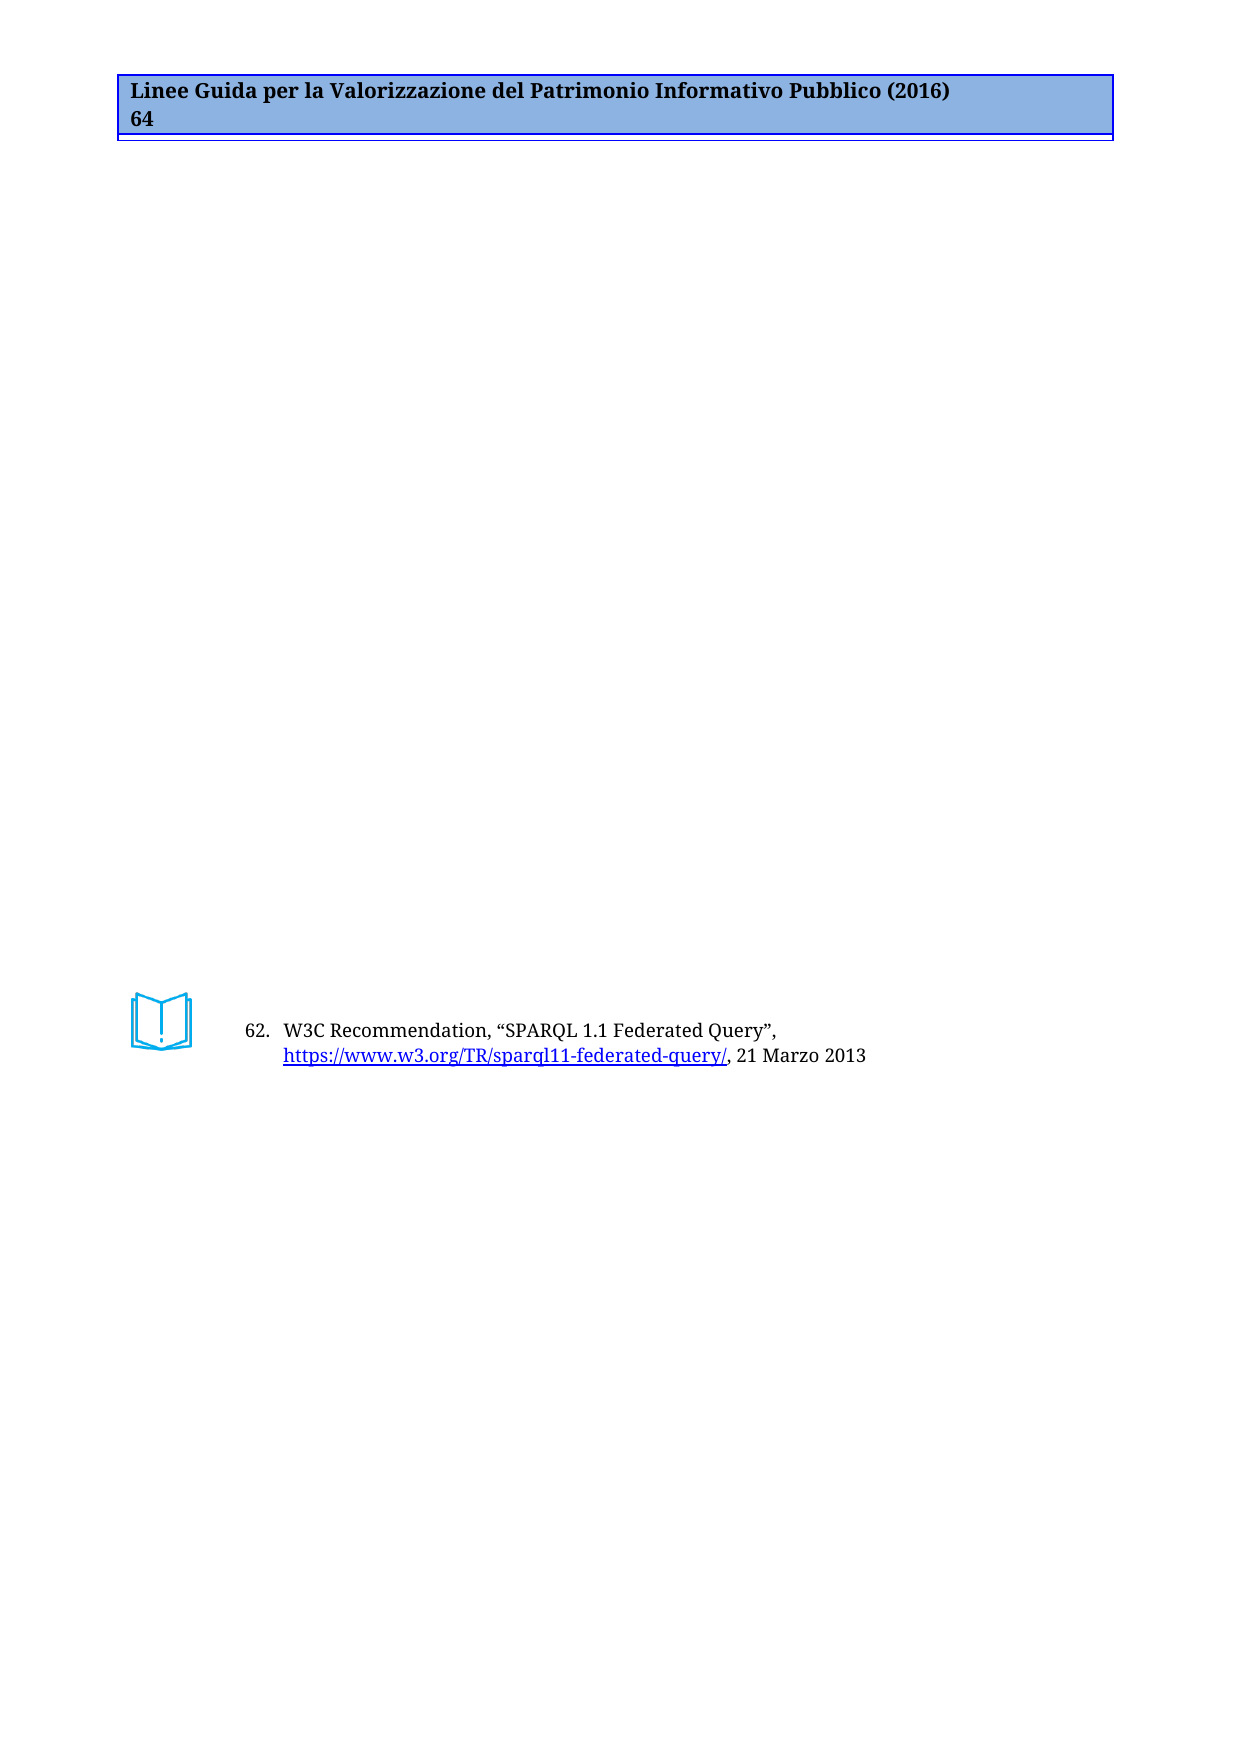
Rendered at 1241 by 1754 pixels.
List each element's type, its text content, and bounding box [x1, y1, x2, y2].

picture [119, 980, 202, 1062]
list W3C Recommendation, “SPARQL 1.1 Federated Query”, https://www.w3.org/TR/sparql11-federated-query/, 21 Marzo 2013 [141, 1017, 1079, 1068]
